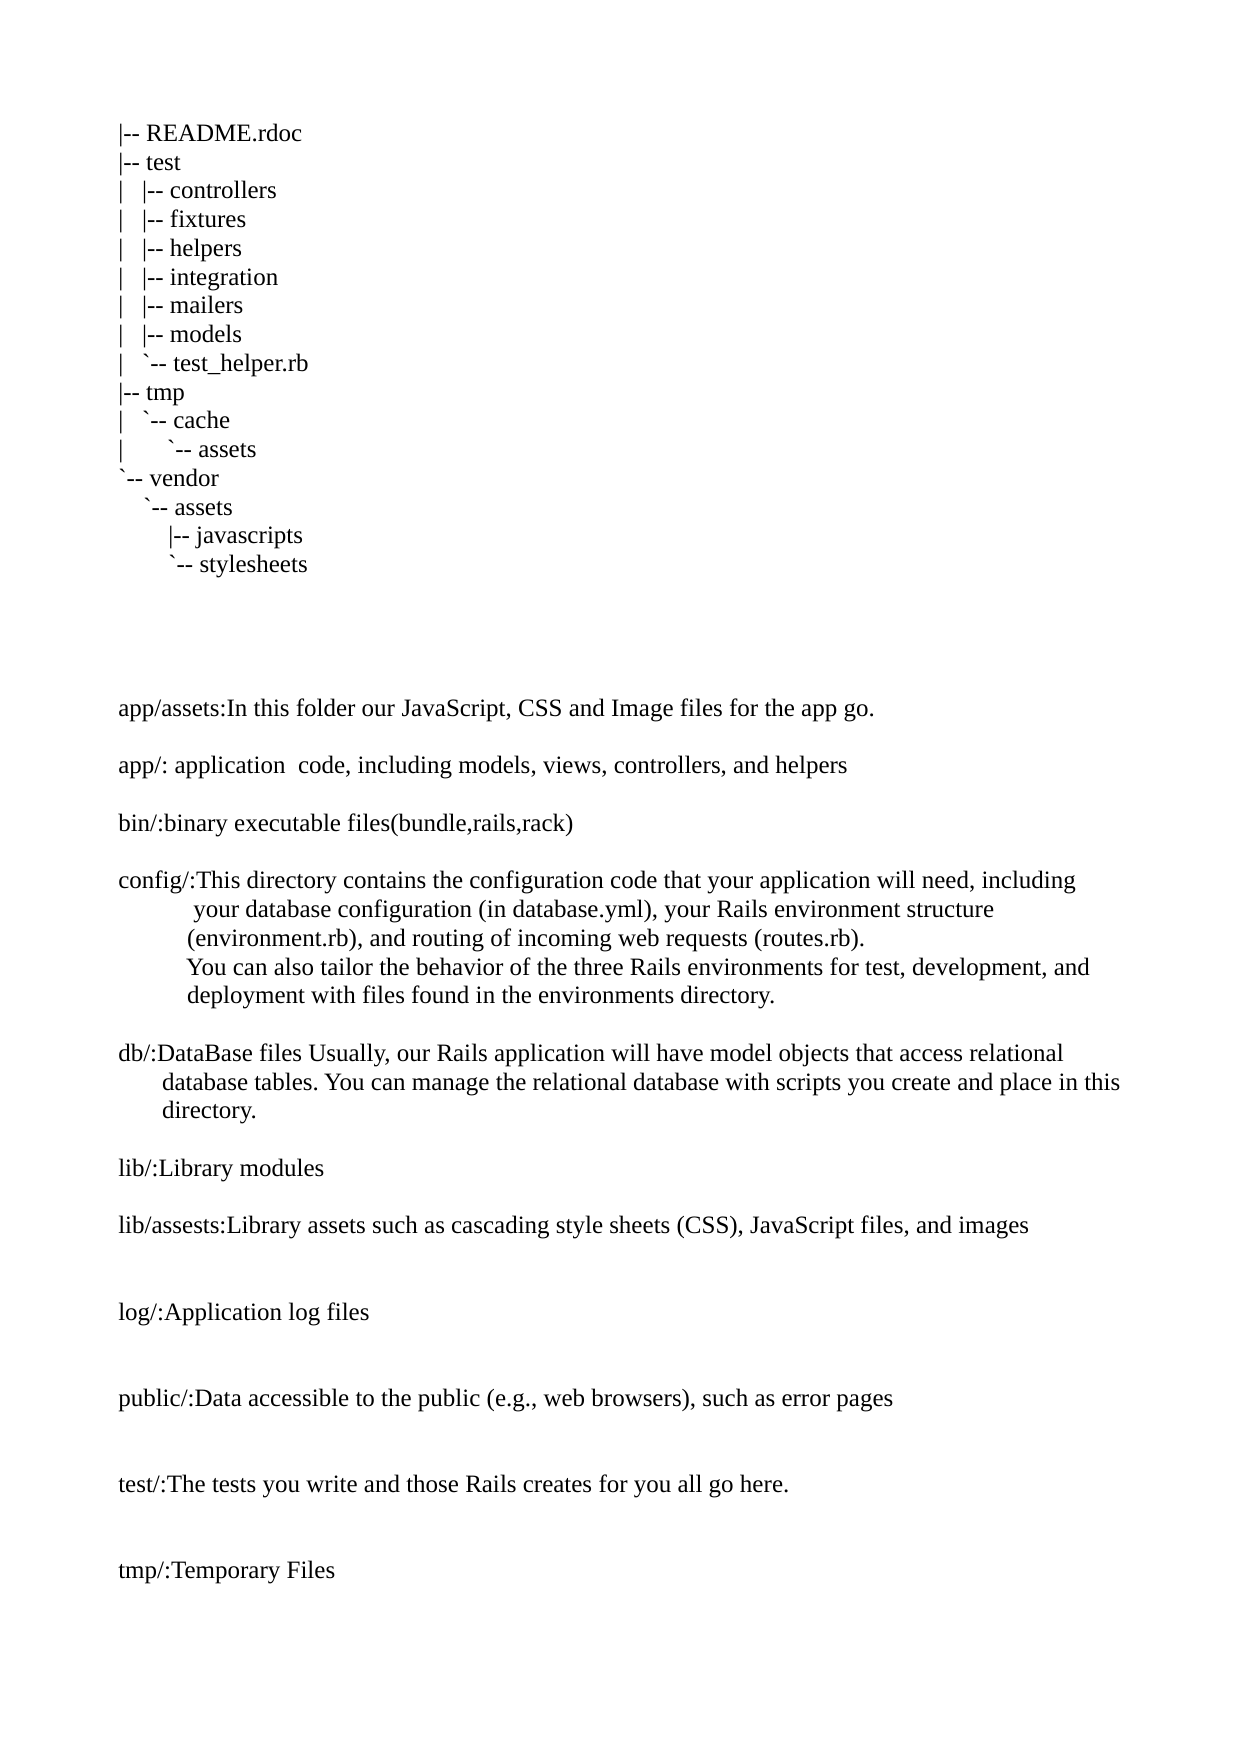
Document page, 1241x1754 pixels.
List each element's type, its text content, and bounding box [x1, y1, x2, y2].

text tmp/:Temporary Files [118, 1556, 1122, 1584]
text your database configuration (in database.yml), your Rails environment structure [118, 894, 1122, 923]
text lib/assests:Library assets such as cascading style sheets (CSS), JavaScript files, and images [118, 1211, 1122, 1239]
text |-- test [118, 147, 1122, 176]
text directory. [118, 1096, 1122, 1124]
text | |-- helpers [118, 233, 1122, 262]
text deployment with files found in the environments directory. [118, 981, 1122, 1009]
text lib/:Library modules [118, 1153, 1122, 1182]
text | `-- test_helper.rb [118, 348, 1122, 377]
text public/:Data accessible to the public (e.g., web browsers), such as error pages [118, 1383, 1122, 1412]
text bin/:binary executable files(bundle,rails,rack) [118, 808, 1122, 837]
text log/:Application log files [118, 1297, 1122, 1326]
text (environment.rb), and routing of incoming web requests (routes.rb). [118, 923, 1122, 952]
text | |-- models [118, 319, 1122, 348]
text You can also tailor the behavior of the three Rails environments for test, development, and [118, 952, 1122, 981]
text |-- javascripts [118, 521, 1122, 549]
text | |-- fixtures [118, 204, 1122, 233]
text |-- README.rdoc [118, 118, 1122, 147]
text | |-- mailers [118, 291, 1122, 319]
text |-- tmp [118, 377, 1122, 406]
text `-- stylesheets [118, 549, 1122, 578]
text app/: application code, including models, views, controllers, and helpers [118, 751, 1122, 779]
text | |-- integration [118, 262, 1122, 291]
text test/:The tests you write and those Rails creates for you all go here. [118, 1469, 1122, 1498]
text database tables. You can manage the relational database with scripts you create and place in this [118, 1067, 1122, 1096]
text db/:DataBase files Usually, our Rails application will have model objects that access relational [118, 1038, 1122, 1067]
text | `-- cache [118, 406, 1122, 434]
text app/assets:In this folder our JavaScript, CSS and Image files for the app go. [118, 693, 1122, 722]
text | |-- controllers [118, 176, 1122, 204]
text | `-- assets [118, 434, 1122, 463]
text `-- vendor [118, 463, 1122, 492]
text `-- assets [118, 492, 1122, 521]
text config/:This directory contains the configuration code that your application will need, including [118, 866, 1122, 894]
